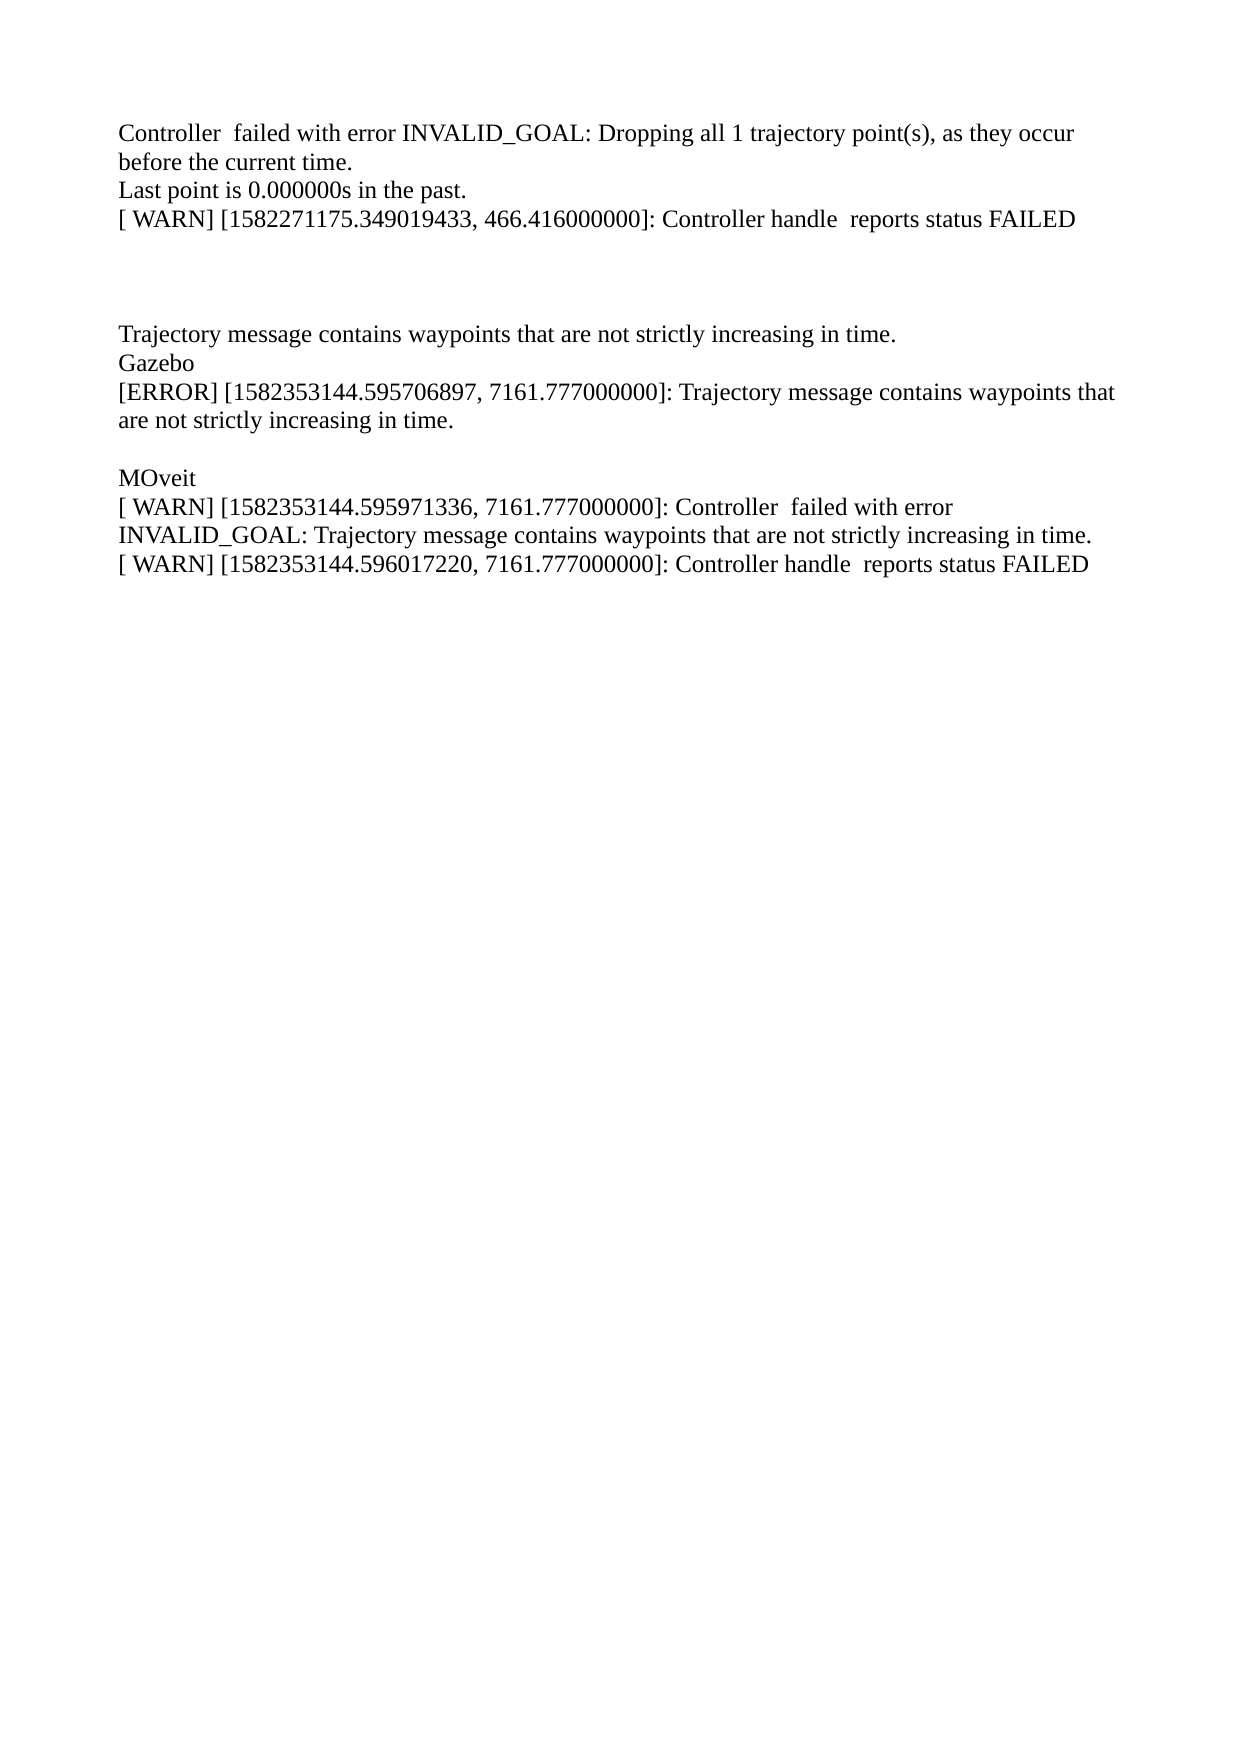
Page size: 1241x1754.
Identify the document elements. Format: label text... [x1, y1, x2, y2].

text [ WARN] [1582353144.596017220, 7161.777000000]: Controller handle reports status FAILED [118, 549, 1122, 578]
text [ERROR] [1582353144.595706897, 7161.777000000]: Trajectory message contains waypoints that are not strictly increasing in time. [118, 377, 1122, 434]
text Last point is 0.000000s in the past. [118, 176, 1122, 204]
text Trajectory message contains waypoints that are not strictly increasing in time. [118, 319, 1122, 348]
text [ WARN] [1582353144.595971336, 7161.777000000]: Controller failed with error INVALID_GOAL: Trajectory message contains waypoints that are not strictly increasing in time. [118, 492, 1122, 549]
text [ WARN] [1582271175.349019433, 466.416000000]: Controller handle reports status FAILED [118, 204, 1122, 233]
text Gazebo [118, 348, 1122, 377]
text Controller failed with error INVALID_GOAL: Dropping all 1 trajectory point(s), as they occur before the current time. [118, 118, 1122, 176]
text MOveit [118, 463, 1122, 492]
